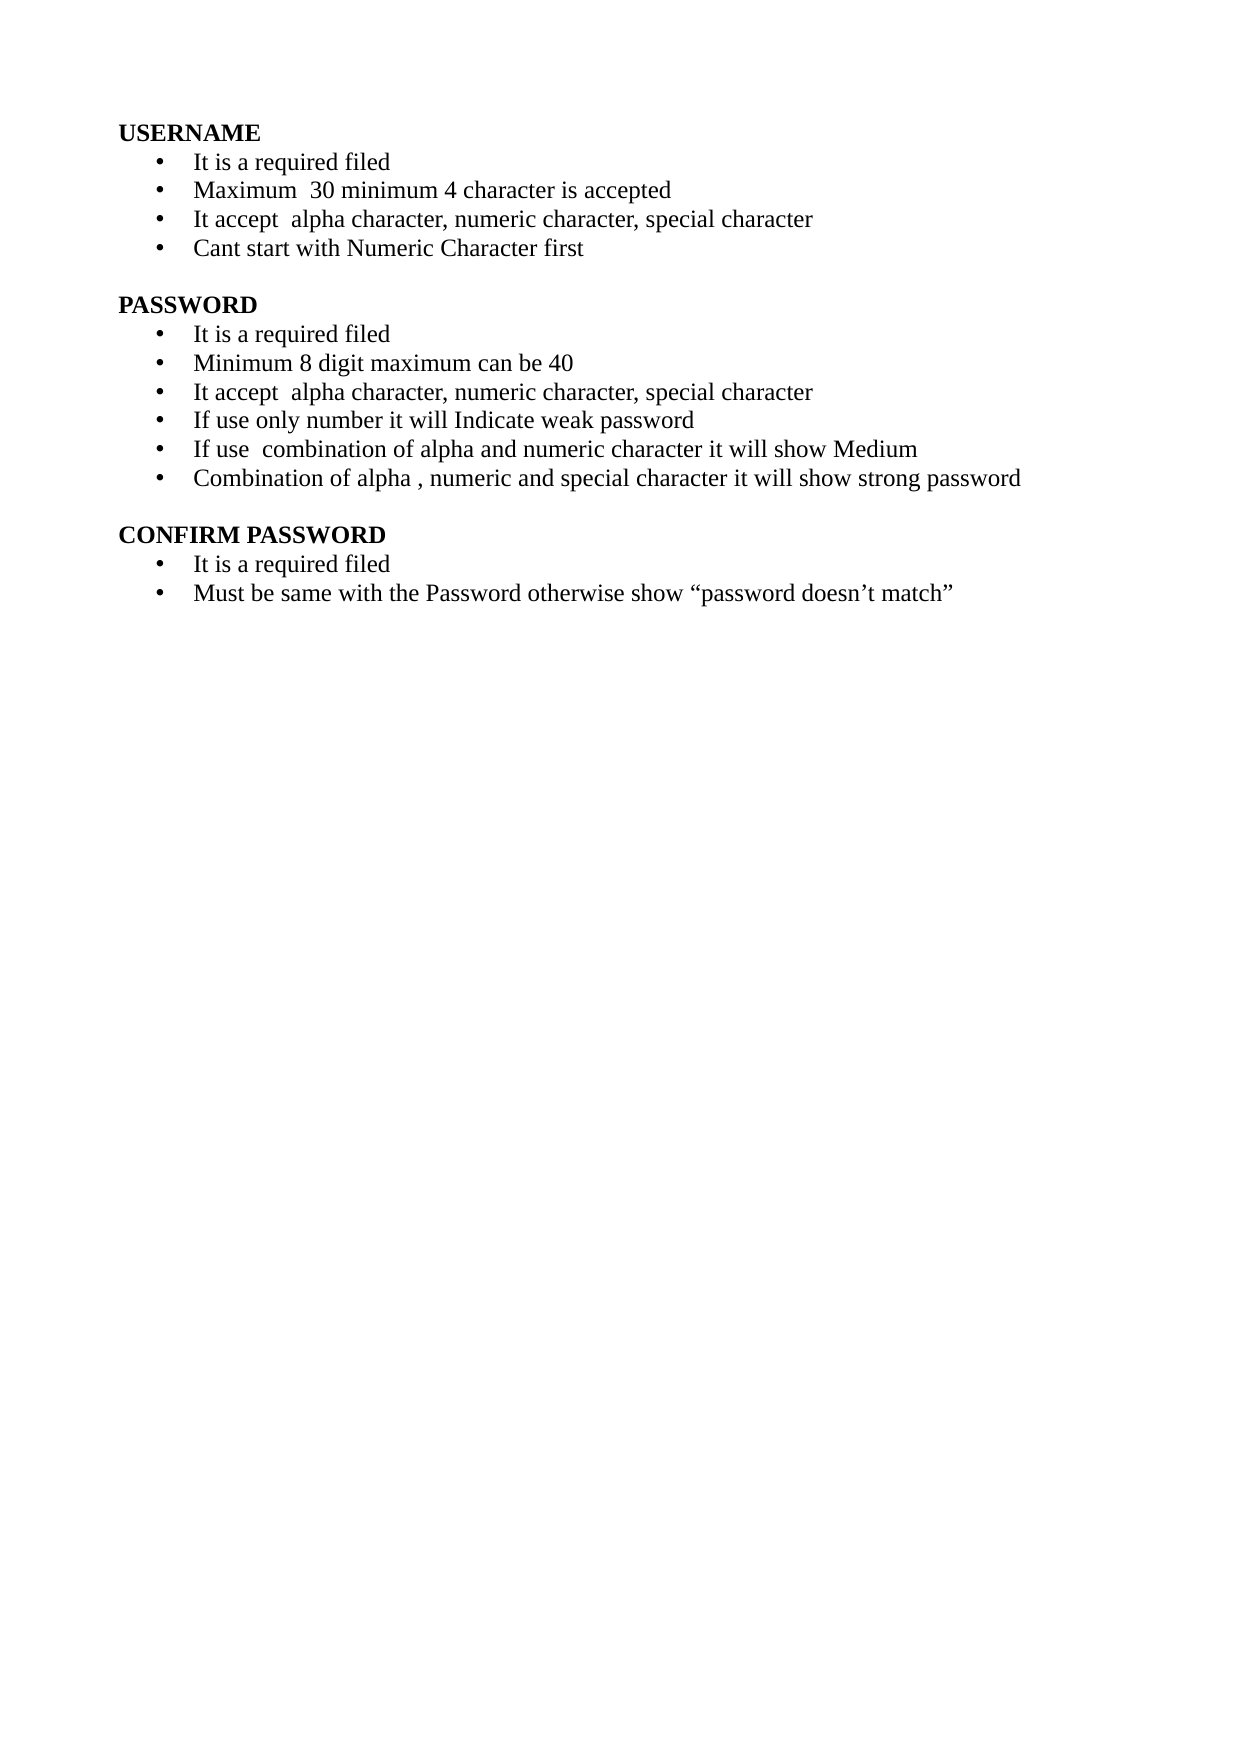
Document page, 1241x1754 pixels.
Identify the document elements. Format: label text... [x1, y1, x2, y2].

text USERNAME [118, 118, 1122, 147]
list It accept alpha character, numeric character, special character [156, 377, 1122, 406]
list It accept alpha character, numeric character, special character [156, 204, 1122, 233]
list Combination of alpha , numeric and special character it will show strong password [156, 463, 1122, 492]
list Cant start with Numeric Character first [156, 233, 1122, 262]
list Must be same with the Password otherwise show “password doesn’t match” [156, 578, 1122, 636]
list It is a required filed [156, 319, 1122, 348]
list Minimum 8 digit maximum can be 40 [156, 348, 1122, 377]
list If use only number it will Indicate weak password [156, 406, 1122, 434]
text CONFIRM PASSWORD [118, 521, 1122, 549]
list It is a required filed [156, 549, 1122, 578]
text PASSWORD [118, 291, 1122, 319]
list It is a required filed [156, 147, 1122, 176]
list If use combination of alpha and numeric character it will show Medium [156, 434, 1122, 463]
list Maximum 30 minimum 4 character is accepted [156, 176, 1122, 204]
